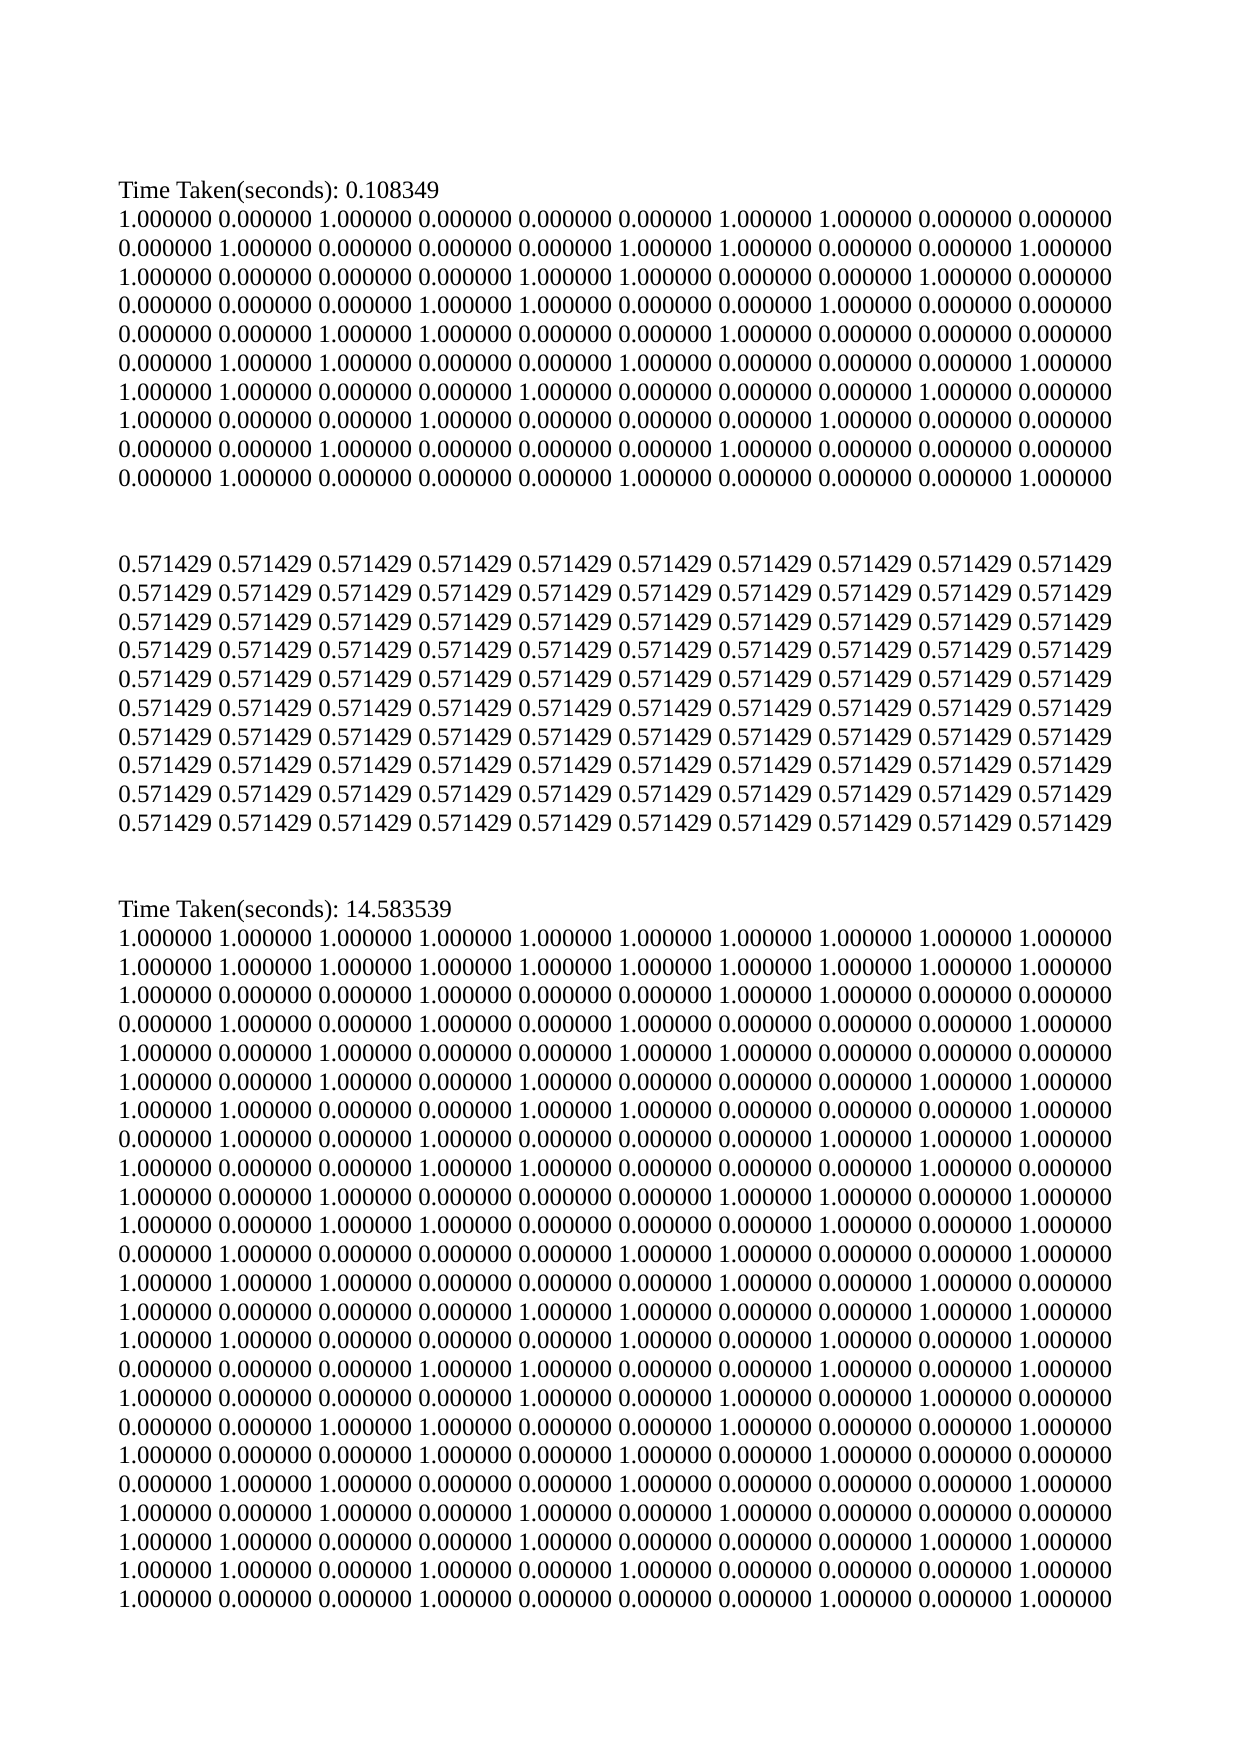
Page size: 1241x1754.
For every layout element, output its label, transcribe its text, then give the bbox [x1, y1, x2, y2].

text 0.000000 1.000000 0.000000 0.000000 0.000000 1.000000 1.000000 0.000000 0.000000 1.000000 [118, 233, 1122, 262]
text 0.571429 0.571429 0.571429 0.571429 0.571429 0.571429 0.571429 0.571429 0.571429 0.571429 [118, 549, 1122, 578]
text 0.571429 0.571429 0.571429 0.571429 0.571429 0.571429 0.571429 0.571429 0.571429 0.571429 [118, 607, 1122, 636]
text 1.000000 0.000000 1.000000 0.000000 0.000000 1.000000 1.000000 0.000000 0.000000 0.000000 1.000000 0.000000 1.000000 0.000000 1.000000 0.000000 0.000000 0.000000 1.000000 1.000000 [118, 1038, 1122, 1096]
text 1.000000 1.000000 0.000000 0.000000 1.000000 0.000000 0.000000 0.000000 1.000000 0.000000 [118, 377, 1122, 406]
text Time Taken(seconds): 0.108349 [118, 176, 1122, 204]
text 1.000000 0.000000 0.000000 1.000000 1.000000 0.000000 0.000000 0.000000 1.000000 0.000000 1.000000 0.000000 1.000000 0.000000 0.000000 0.000000 1.000000 1.000000 0.000000 1.000000 [118, 1153, 1122, 1211]
text Time Taken(seconds): 14.583539 [118, 894, 1122, 923]
text 1.000000 1.000000 1.000000 0.000000 0.000000 0.000000 1.000000 0.000000 1.000000 0.000000 1.000000 0.000000 0.000000 0.000000 1.000000 1.000000 0.000000 0.000000 1.000000 1.000000 [118, 1268, 1122, 1326]
text 0.000000 0.000000 0.000000 1.000000 1.000000 0.000000 0.000000 1.000000 0.000000 0.000000 [118, 291, 1122, 319]
text 0.000000 1.000000 1.000000 0.000000 0.000000 1.000000 0.000000 0.000000 0.000000 1.000000 [118, 348, 1122, 377]
text 0.571429 0.571429 0.571429 0.571429 0.571429 0.571429 0.571429 0.571429 0.571429 0.571429 [118, 779, 1122, 808]
text 1.000000 0.000000 0.000000 0.000000 1.000000 0.000000 1.000000 0.000000 1.000000 0.000000 0.000000 0.000000 1.000000 1.000000 0.000000 0.000000 1.000000 0.000000 0.000000 1.000000 [118, 1383, 1122, 1441]
text 0.571429 0.571429 0.571429 0.571429 0.571429 0.571429 0.571429 0.571429 0.571429 0.571429 [118, 808, 1122, 837]
text 0.571429 0.571429 0.571429 0.571429 0.571429 0.571429 0.571429 0.571429 0.571429 0.571429 [118, 751, 1122, 779]
text 1.000000 1.000000 0.000000 0.000000 0.000000 1.000000 0.000000 1.000000 0.000000 1.000000 0.000000 0.000000 0.000000 1.000000 1.000000 0.000000 0.000000 1.000000 0.000000 1.000000 [118, 1326, 1122, 1383]
text 1.000000 0.000000 0.000000 1.000000 0.000000 0.000000 0.000000 1.000000 0.000000 0.000000 [118, 406, 1122, 434]
text 1.000000 1.000000 1.000000 1.000000 1.000000 1.000000 1.000000 1.000000 1.000000 1.000000 1.000000 1.000000 1.000000 1.000000 1.000000 1.000000 1.000000 1.000000 1.000000 1.000000 [118, 923, 1122, 981]
text 0.571429 0.571429 0.571429 0.571429 0.571429 0.571429 0.571429 0.571429 0.571429 0.571429 [118, 578, 1122, 607]
text 1.000000 0.000000 1.000000 0.000000 0.000000 0.000000 1.000000 1.000000 0.000000 0.000000 [118, 204, 1122, 233]
text 0.000000 0.000000 1.000000 0.000000 0.000000 0.000000 1.000000 0.000000 0.000000 0.000000 [118, 434, 1122, 463]
text 1.000000 1.000000 0.000000 1.000000 0.000000 1.000000 0.000000 0.000000 0.000000 1.000000 1.000000 0.000000 0.000000 1.000000 0.000000 0.000000 0.000000 1.000000 0.000000 1.000000 [118, 1556, 1122, 1613]
text 0.000000 1.000000 0.000000 0.000000 0.000000 1.000000 0.000000 0.000000 0.000000 1.000000 [118, 463, 1122, 492]
text 0.000000 0.000000 1.000000 1.000000 0.000000 0.000000 1.000000 0.000000 0.000000 0.000000 [118, 319, 1122, 348]
text 0.571429 0.571429 0.571429 0.571429 0.571429 0.571429 0.571429 0.571429 0.571429 0.571429 [118, 664, 1122, 693]
text 0.571429 0.571429 0.571429 0.571429 0.571429 0.571429 0.571429 0.571429 0.571429 0.571429 [118, 722, 1122, 751]
text 1.000000 1.000000 0.000000 0.000000 1.000000 1.000000 0.000000 0.000000 0.000000 1.000000 0.000000 1.000000 0.000000 1.000000 0.000000 0.000000 0.000000 1.000000 1.000000 1.000000 [118, 1096, 1122, 1153]
text 0.571429 0.571429 0.571429 0.571429 0.571429 0.571429 0.571429 0.571429 0.571429 0.571429 [118, 636, 1122, 664]
text 1.000000 0.000000 0.000000 1.000000 0.000000 1.000000 0.000000 1.000000 0.000000 0.000000 0.000000 1.000000 1.000000 0.000000 0.000000 1.000000 0.000000 0.000000 0.000000 1.000000 [118, 1441, 1122, 1498]
text 1.000000 0.000000 1.000000 1.000000 0.000000 0.000000 0.000000 1.000000 0.000000 1.000000 0.000000 1.000000 0.000000 0.000000 0.000000 1.000000 1.000000 0.000000 0.000000 1.000000 [118, 1211, 1122, 1268]
text 0.571429 0.571429 0.571429 0.571429 0.571429 0.571429 0.571429 0.571429 0.571429 0.571429 [118, 693, 1122, 722]
text 1.000000 0.000000 1.000000 0.000000 1.000000 0.000000 1.000000 0.000000 0.000000 0.000000 1.000000 1.000000 0.000000 0.000000 1.000000 0.000000 0.000000 0.000000 1.000000 1.000000 [118, 1498, 1122, 1556]
text 1.000000 0.000000 0.000000 0.000000 1.000000 1.000000 0.000000 0.000000 1.000000 0.000000 [118, 262, 1122, 291]
text 1.000000 0.000000 0.000000 1.000000 0.000000 0.000000 1.000000 1.000000 0.000000 0.000000 0.000000 1.000000 0.000000 1.000000 0.000000 1.000000 0.000000 0.000000 0.000000 1.000000 [118, 981, 1122, 1038]
